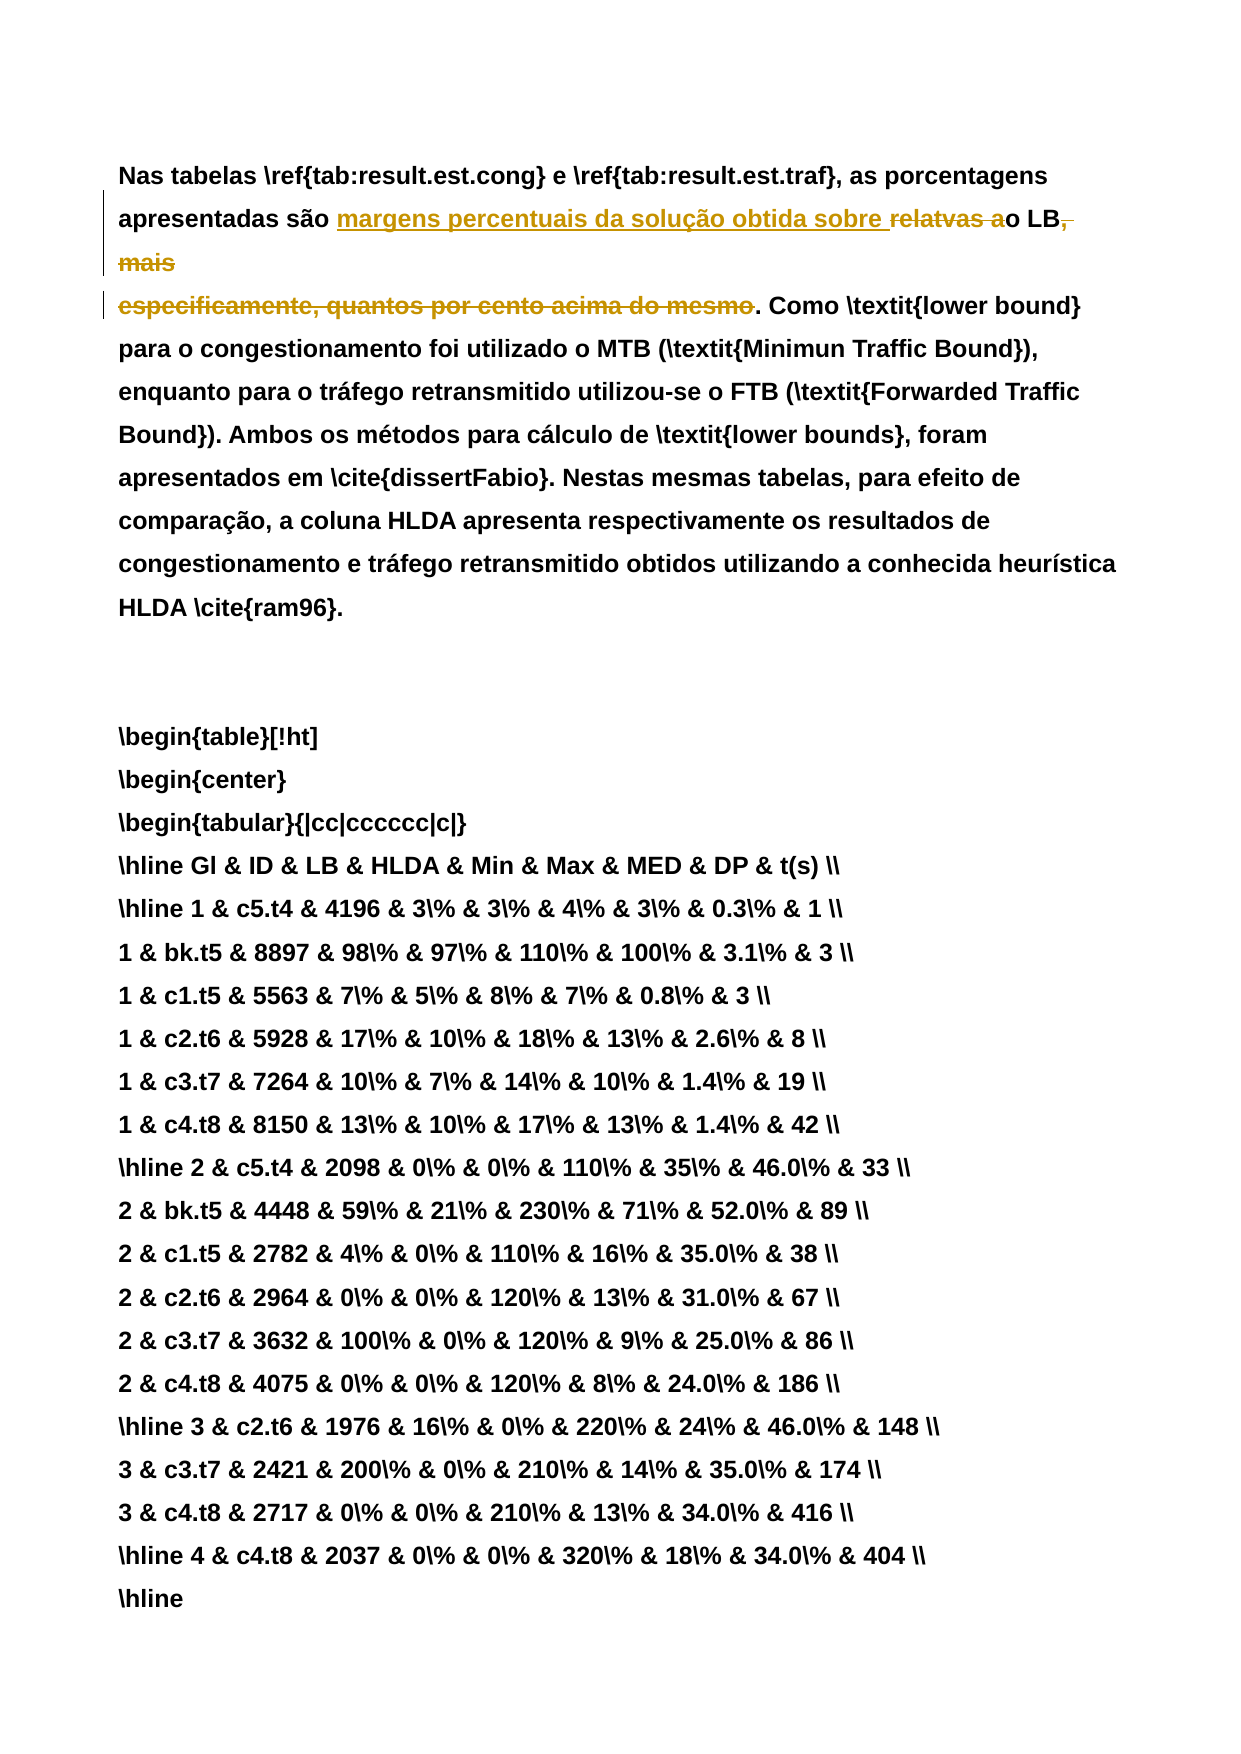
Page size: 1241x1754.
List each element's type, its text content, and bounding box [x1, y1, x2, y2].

text \hline Gl & ID & LB & HLDA & Min & Max & MED & DP & t(s) \\ [118, 851, 1122, 880]
text Nas tabelas \ref{tab:result.est.cong} e \ref{tab:result.est.traf}, as porcentagens apresentadas são margens percentuais da solução obtida sobre o LB. Como \textit{lower bound} para o congestionamento foi utilizado o MTB (\textit{Minimun Traffic Bound}), [118, 161, 1122, 276]
text 1 & c3.t7 & 7264 & 10\% & 7\% & 14\% & 10\% & 1.4\% & 19 \\ [118, 1067, 1122, 1096]
text 2 & c2.t6 & 2964 & 0\% & 0\% & 120\% & 13\% & 31.0\% & 67 \\ [118, 1282, 1122, 1311]
text \hline 2 & c5.t4 & 2098 & 0\% & 0\% & 110\% & 35\% & 46.0\% & 33 \\ [118, 1153, 1122, 1182]
text congestionamento e tráfego retransmitido obtidos utilizando a conhecida heurística HLDA \cite{ram96}. [118, 549, 1122, 621]
text \hline 3 & c2.t6 & 1976 & 16\% & 0\% & 220\% & 24\% & 46.0\% & 148 \\ [118, 1412, 1122, 1441]
text apresentados em \cite{dissertFabio}. Nestas mesmas tabelas, para efeito de comparação, a coluna HLDA apresenta respectivamente os resultados de [118, 463, 1122, 535]
text \begin{tabular}{|cc|cccccc|c|} [118, 808, 1122, 837]
text 1 & c1.t5 & 5563 & 7\% & 5\% & 8\% & 7\% & 0.8\% & 3 \\ [118, 981, 1122, 1009]
text 2 & c4.t8 & 4075 & 0\% & 0\% & 120\% & 8\% & 24.0\% & 186 \\ [118, 1369, 1122, 1397]
text \begin{table}[!ht] [118, 722, 1122, 751]
text 3 & c3.t7 & 2421 & 200\% & 0\% & 210\% & 14\% & 35.0\% & 174 \\ [118, 1455, 1122, 1484]
text 2 & c1.t5 & 2782 & 4\% & 0\% & 110\% & 16\% & 35.0\% & 38 \\ [118, 1239, 1122, 1268]
text \hline 4 & c4.t8 & 2037 & 0\% & 0\% & 320\% & 18\% & 34.0\% & 404 \\ [118, 1541, 1122, 1570]
text enquanto para o tráfego retransmitido utilizou-se o FTB (\textit{Forwarded Traffic Bound}). Ambos os métodos para cálculo de \textit{lower bounds}, foram [118, 377, 1122, 449]
text 1 & bk.t5 & 8897 & 98\% & 97\% & 110\% & 100\% & 3.1\% & 3 \\ [118, 937, 1122, 966]
text 1 & c4.t8 & 8150 & 13\% & 10\% & 17\% & 13\% & 1.4\% & 42 \\ [118, 1110, 1122, 1139]
text 1 & c2.t6 & 5928 & 17\% & 10\% & 18\% & 13\% & 2.6\% & 8 \\ [118, 1024, 1122, 1052]
text \hline 1 & c5.t4 & 4196 & 3\% & 3\% & 4\% & 3\% & 0.3\% & 1 \\ [118, 894, 1122, 923]
text \hline [118, 1584, 1122, 1613]
text 2 & bk.t5 & 4448 & 59\% & 21\% & 230\% & 71\% & 52.0\% & 89 \\ [118, 1196, 1122, 1225]
text \begin{center} [118, 765, 1122, 794]
text 2 & c3.t7 & 3632 & 100\% & 0\% & 120\% & 9\% & 25.0\% & 86 \\ [118, 1326, 1122, 1354]
text 3 & c4.t8 & 2717 & 0\% & 0\% & 210\% & 13\% & 34.0\% & 416 \\ [118, 1498, 1122, 1527]
